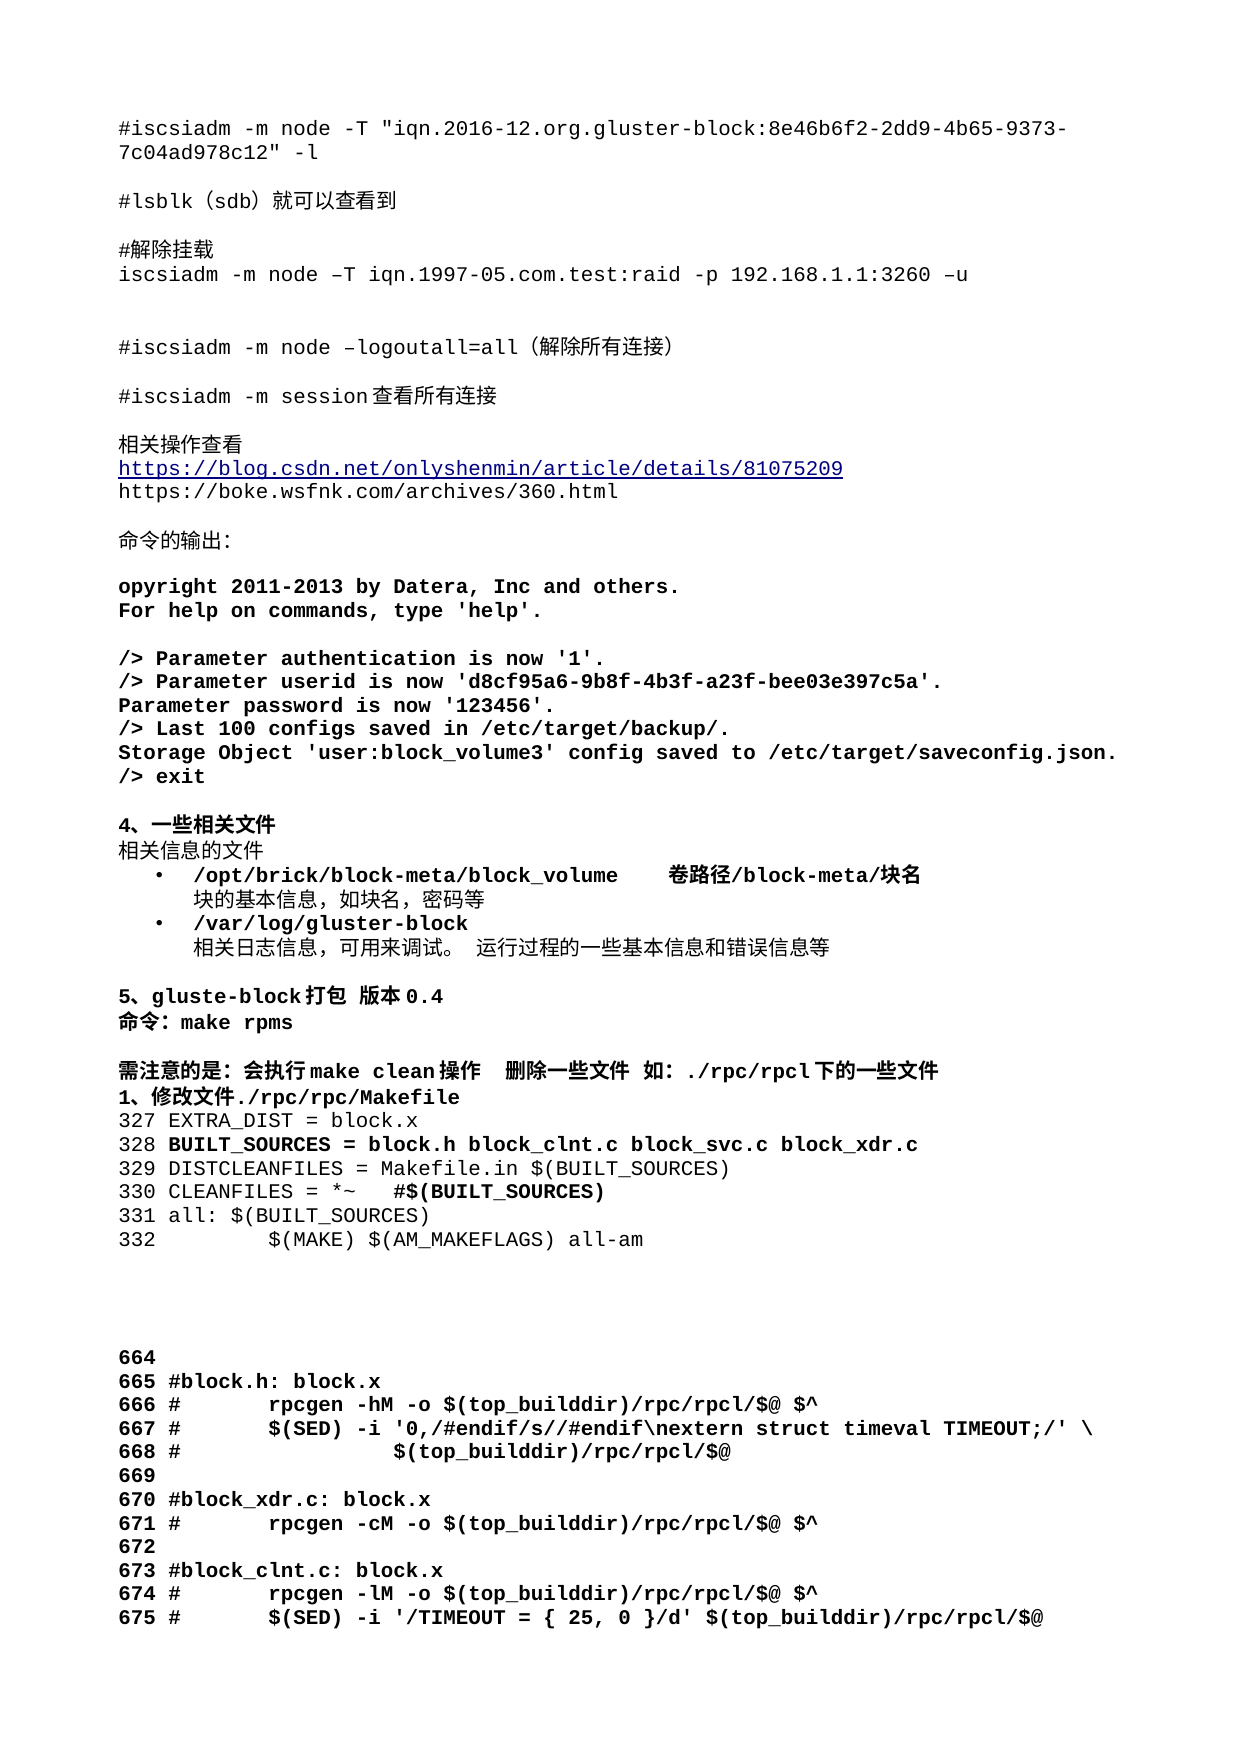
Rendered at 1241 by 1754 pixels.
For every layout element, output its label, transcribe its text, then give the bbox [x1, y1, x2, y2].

text 332 $(MAKE) $(AM_MAKEFLAGS) all-am [118, 1229, 1122, 1252]
text /> Last 100 configs saved in /etc/target/backup/. [118, 718, 1122, 742]
text #iscsiadm -m node -T "iqn.2016-12.org.gluster-block:8e46b6f2-2dd9-4b65-9373-7c04ad978c12" -l [118, 118, 1122, 165]
text #iscsiadm -m session查看所有连接 [118, 384, 1122, 410]
text 相关信息的文件 [118, 839, 1122, 863]
text 674 # rpcgen -lM -o $(top_builddir)/rpc/rpcl/$@ $^ [118, 1583, 1122, 1607]
text 330 CLEANFILES = *~ #$(BUILT_SOURCES) [118, 1181, 1122, 1205]
text 1、修改文件./rpc/rpc/Makefile [118, 1085, 1122, 1111]
text iscsiadm -m node –T iqn.1997-05.com.test:raid -p 192.168.1.1:3260 –u [118, 264, 1122, 288]
text https://blog.csdn.net/onlyshenmin/article/details/81075209 [118, 458, 1122, 481]
text 672 [118, 1536, 1122, 1560]
text #解除挂载 [118, 238, 1122, 264]
list 块的基本信息，如块名，密码等 [156, 888, 1122, 913]
text 664 [118, 1347, 1122, 1371]
text 328 BUILT_SOURCES = block.h block_clnt.c block_svc.c block_xdr.c [118, 1134, 1122, 1158]
text 665 #block.h: block.x [118, 1371, 1122, 1394]
list 相关日志信息，可用来调试。 运行过程的一些基本信息和错误信息等 [156, 936, 1122, 961]
text 命令：make rpms [118, 1010, 1122, 1036]
text 命令的输出： [118, 529, 1122, 553]
text #lsblk（sdb）就可以查看到 [118, 189, 1122, 215]
list /opt/brick/block-meta/block_volume 卷路径/block-meta/块名 [156, 863, 1122, 888]
text 5、gluste-block打包 版本0.4 [118, 984, 1122, 1010]
text /> Parameter authentication is now '1'. [118, 647, 1122, 671]
text 331 all: $(BUILT_SOURCES) [118, 1205, 1122, 1229]
text 327 EXTRA_DIST = block.x [118, 1111, 1122, 1134]
text /> Parameter userid is now 'd8cf95a6-9b8f-4b3f-a23f-bee03e397c5a'. [118, 671, 1122, 695]
text /> exit [118, 766, 1122, 789]
text 329 DISTCLEANFILES = Makefile.in $(BUILT_SOURCES) [118, 1158, 1122, 1181]
text 675 # $(SED) -i '/TIMEOUT = { 25, 0 }/d' $(top_builddir)/rpc/rpcl/$@ [118, 1607, 1122, 1631]
text Storage Object 'user:block_volume3' config saved to /etc/target/saveconfig.json. [118, 742, 1122, 766]
text 667 # $(SED) -i '0,/#endif/s//#endif\nextern struct timeval TIMEOUT;/' \ [118, 1418, 1122, 1442]
text 673 #block_clnt.c: block.x [118, 1560, 1122, 1583]
text Parameter password is now '123456'. [118, 695, 1122, 718]
text 666 # rpcgen -hM -o $(top_builddir)/rpc/rpcl/$@ $^ [118, 1394, 1122, 1418]
text 需注意的是：会执行make clean操作 删除一些文件 如：./rpc/rpcl下的一些文件 [118, 1059, 1122, 1085]
text 668 # $(top_builddir)/rpc/rpcl/$@ [118, 1442, 1122, 1465]
text 4、一些相关文件 [118, 813, 1122, 839]
text 669 [118, 1465, 1122, 1489]
text For help on commands, type 'help'. [118, 600, 1122, 624]
text opyright 2011-2013 by Datera, Inc and others. [118, 577, 1122, 600]
text https://boke.wsfnk.com/archives/360.html [118, 481, 1122, 505]
text #iscsiadm -m node –logoutall=all（解除所有连接） [118, 335, 1122, 361]
text 671 # rpcgen -cM -o $(top_builddir)/rpc/rpcl/$@ $^ [118, 1512, 1122, 1536]
text 670 #block_xdr.c: block.x [118, 1489, 1122, 1512]
text 相关操作查看 [118, 433, 1122, 458]
list /var/log/gluster-block [156, 913, 1122, 936]
